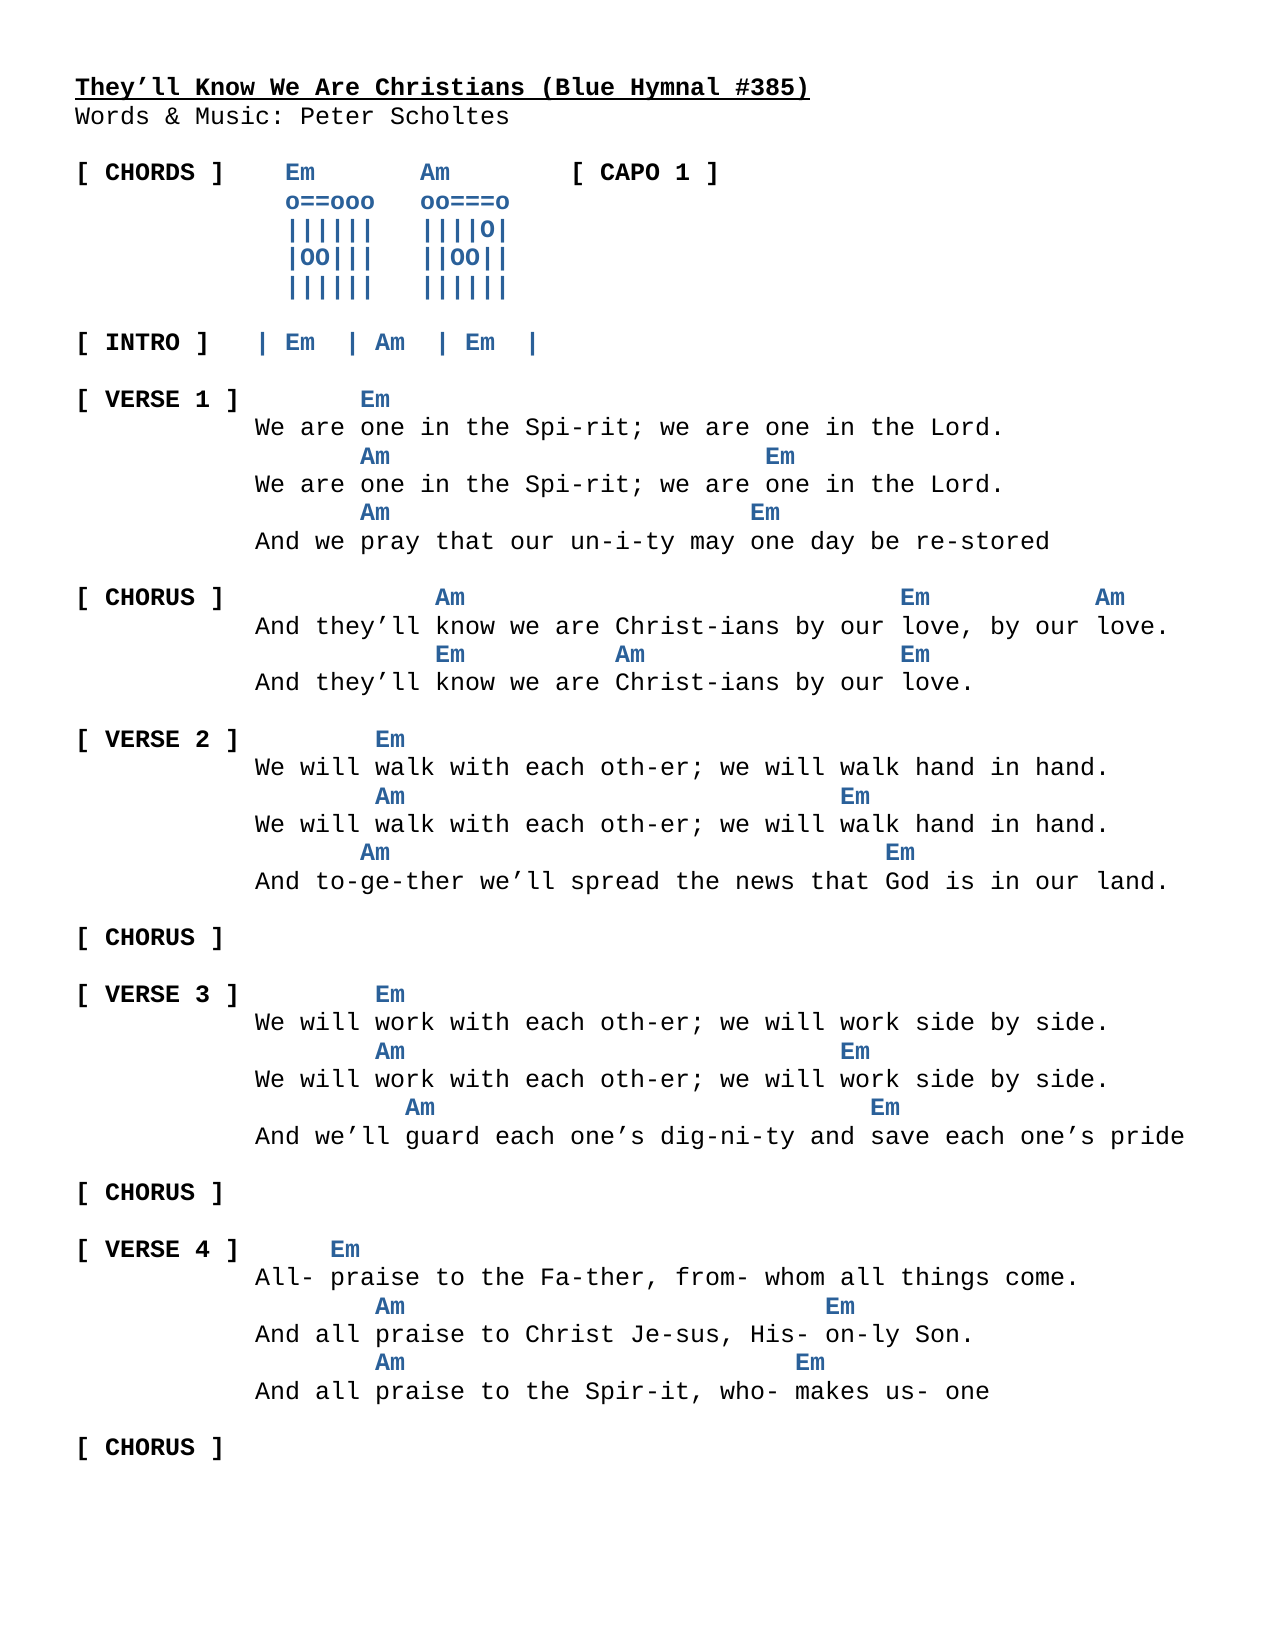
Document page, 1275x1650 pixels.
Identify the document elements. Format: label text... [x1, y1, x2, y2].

text Am Em [75, 1095, 1200, 1123]
text And we’ll guard each one’s dig-ni-ty and save each one’s pride [75, 1123, 1200, 1152]
text Am Em [75, 783, 1200, 812]
text Am Em [75, 500, 1200, 528]
text And they’ll know we are Christ-ians by our love, by our love. [75, 613, 1200, 642]
text [ CHORDS ] Em Am [ CAPO 1 ] [75, 160, 1200, 188]
text We will work with each oth-er; we will work side by side. [75, 1010, 1200, 1038]
text And to-ge-ther we’ll spread the news that God is in our land. [75, 868, 1200, 897]
text o==ooo oo===o [75, 188, 1200, 217]
text All- praise to the Fa-ther, from- whom all things come. [75, 1265, 1200, 1293]
text [ VERSE 1 ] Em [75, 387, 1200, 415]
text Am Em [75, 840, 1200, 868]
text And all praise to Christ Je-sus, His- on-ly Son. [75, 1322, 1200, 1350]
text And they’ll know we are Christ-ians by our love. [75, 670, 1200, 698]
text |||||| ||||O| [75, 217, 1200, 245]
text Am Em [75, 1038, 1200, 1067]
text Em Am Em [75, 642, 1200, 670]
text And we pray that our un-i-ty may one day be re-stored [75, 528, 1200, 557]
text Am Em [75, 1293, 1200, 1322]
text |||||| |||||| [75, 273, 1200, 302]
text Words & Music: Peter Scholtes [75, 103, 1200, 132]
text [ CHORUS ] [75, 1180, 1200, 1208]
text We will walk with each oth-er; we will walk hand in hand. [75, 812, 1200, 840]
text [ VERSE 3 ] Em [75, 982, 1200, 1010]
text We are one in the Spi-rit; we are one in the Lord. [75, 415, 1200, 443]
text |OO||| ||OO|| [75, 245, 1200, 273]
text [ CHORUS ] Am Em Am [75, 585, 1200, 613]
text [ INTRO ] | Em | Am | Em | [75, 330, 1200, 358]
text We are one in the Spi-rit; we are one in the Lord. [75, 472, 1200, 500]
text We will work with each oth-er; we will work side by side. [75, 1067, 1200, 1095]
text They’ll Know We Are Christians (Blue Hymnal #385) [75, 75, 1200, 103]
text [ CHORUS ] [75, 1435, 1200, 1463]
text [ VERSE 4 ] Em [75, 1237, 1200, 1265]
text And all praise to the Spir-it, who- makes us- one [75, 1378, 1200, 1407]
text Am Em [75, 443, 1200, 472]
text [ VERSE 2 ] Em [75, 727, 1200, 755]
text [ CHORUS ] [75, 925, 1200, 953]
text Am Em [75, 1350, 1200, 1378]
text We will walk with each oth-er; we will walk hand in hand. [75, 755, 1200, 783]
